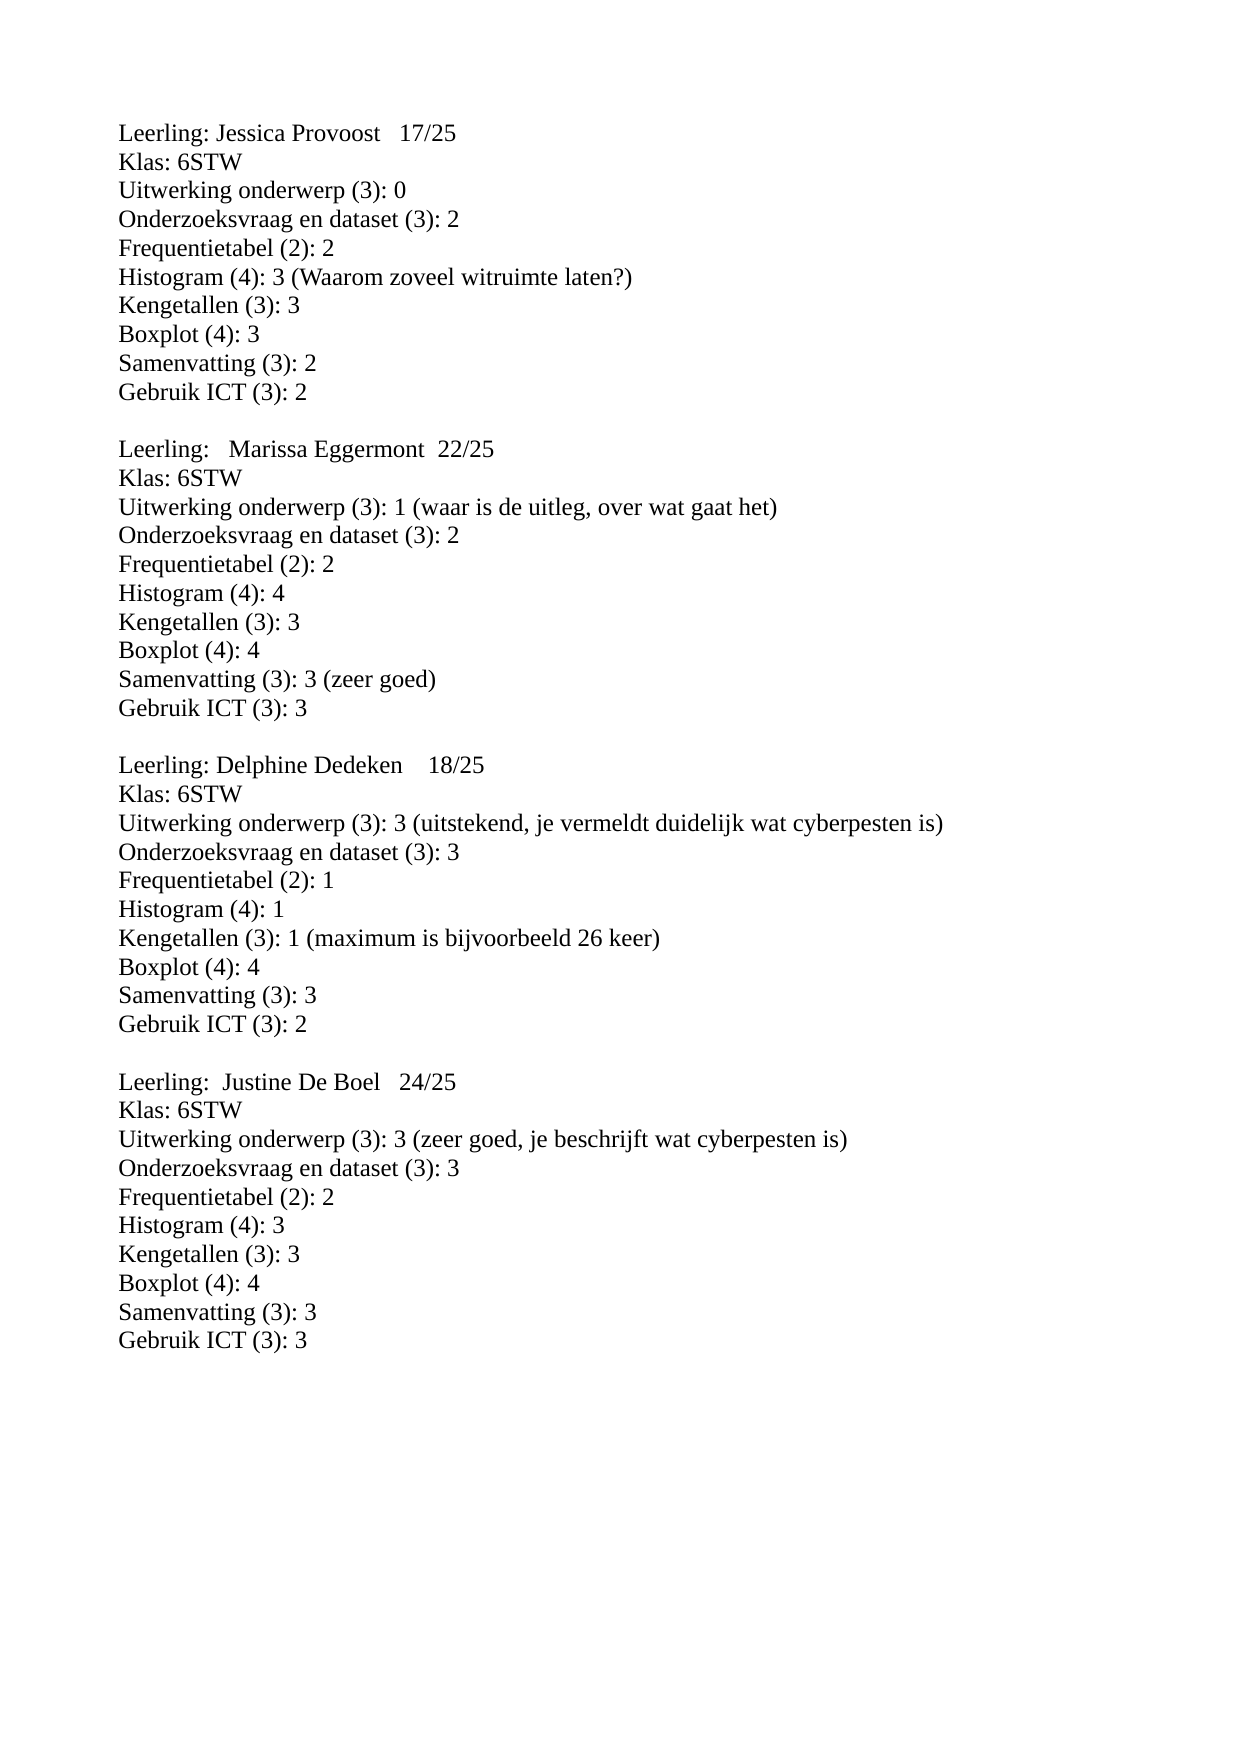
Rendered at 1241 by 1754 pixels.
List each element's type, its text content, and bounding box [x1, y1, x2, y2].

text Frequentietabel (2): 2 [118, 549, 1122, 578]
text Samenvatting (3): 3 (zeer goed) [118, 664, 1122, 693]
text Kengetallen (3): 3 [118, 291, 1122, 319]
text Uitwerking onderwerp (3): 3 (uitstekend, je vermeldt duidelijk wat cyberpesten is) [118, 808, 1122, 837]
text Uitwerking onderwerp (3): 0 [118, 176, 1122, 204]
text Frequentietabel (2): 2 [118, 1182, 1122, 1211]
text Boxplot (4): 4 [118, 952, 1122, 981]
text Klas: 6STW [118, 1096, 1122, 1124]
text Frequentietabel (2): 2 [118, 233, 1122, 262]
text Gebruik ICT (3): 3 [118, 693, 1122, 722]
text Boxplot (4): 4 [118, 636, 1122, 664]
text Uitwerking onderwerp (3): 1 (waar is de uitleg, over wat gaat het) [118, 492, 1122, 521]
text Kengetallen (3): 1 (maximum is bijvoorbeeld 26 keer) [118, 923, 1122, 952]
text Klas: 6STW [118, 147, 1122, 176]
text Histogram (4): 3 [118, 1211, 1122, 1239]
text Boxplot (4): 3 [118, 319, 1122, 348]
text Kengetallen (3): 3 [118, 607, 1122, 636]
text Samenvatting (3): 2 [118, 348, 1122, 377]
text Leerling: Justine De Boel 24/25 [118, 1067, 1122, 1096]
text Samenvatting (3): 3 [118, 981, 1122, 1009]
text Gebruik ICT (3): 2 [118, 377, 1122, 406]
text Onderzoeksvraag en dataset (3): 2 [118, 521, 1122, 549]
text Frequentietabel (2): 1 [118, 866, 1122, 894]
text Gebruik ICT (3): 2 [118, 1009, 1122, 1038]
text Gebruik ICT (3): 3 [118, 1326, 1122, 1354]
text Boxplot (4): 4 [118, 1268, 1122, 1297]
text Leerling: Jessica Provoost 17/25 [118, 118, 1122, 147]
text Histogram (4): 4 [118, 578, 1122, 607]
text Onderzoeksvraag en dataset (3): 3 [118, 1153, 1122, 1182]
text Uitwerking onderwerp (3): 3 (zeer goed, je beschrijft wat cyberpesten is) [118, 1124, 1122, 1153]
text Histogram (4): 3 (Waarom zoveel witruimte laten?) [118, 262, 1122, 291]
text Samenvatting (3): 3 [118, 1297, 1122, 1326]
text Onderzoeksvraag en dataset (3): 2 [118, 204, 1122, 233]
text Onderzoeksvraag en dataset (3): 3 [118, 837, 1122, 866]
text Kengetallen (3): 3 [118, 1239, 1122, 1268]
text Klas: 6STW [118, 463, 1122, 492]
text Histogram (4): 1 [118, 894, 1122, 923]
text Leerling: Marissa Eggermont 22/25 [118, 434, 1122, 463]
text Leerling: Delphine Dedeken 18/25 [118, 751, 1122, 779]
text Klas: 6STW [118, 779, 1122, 808]
